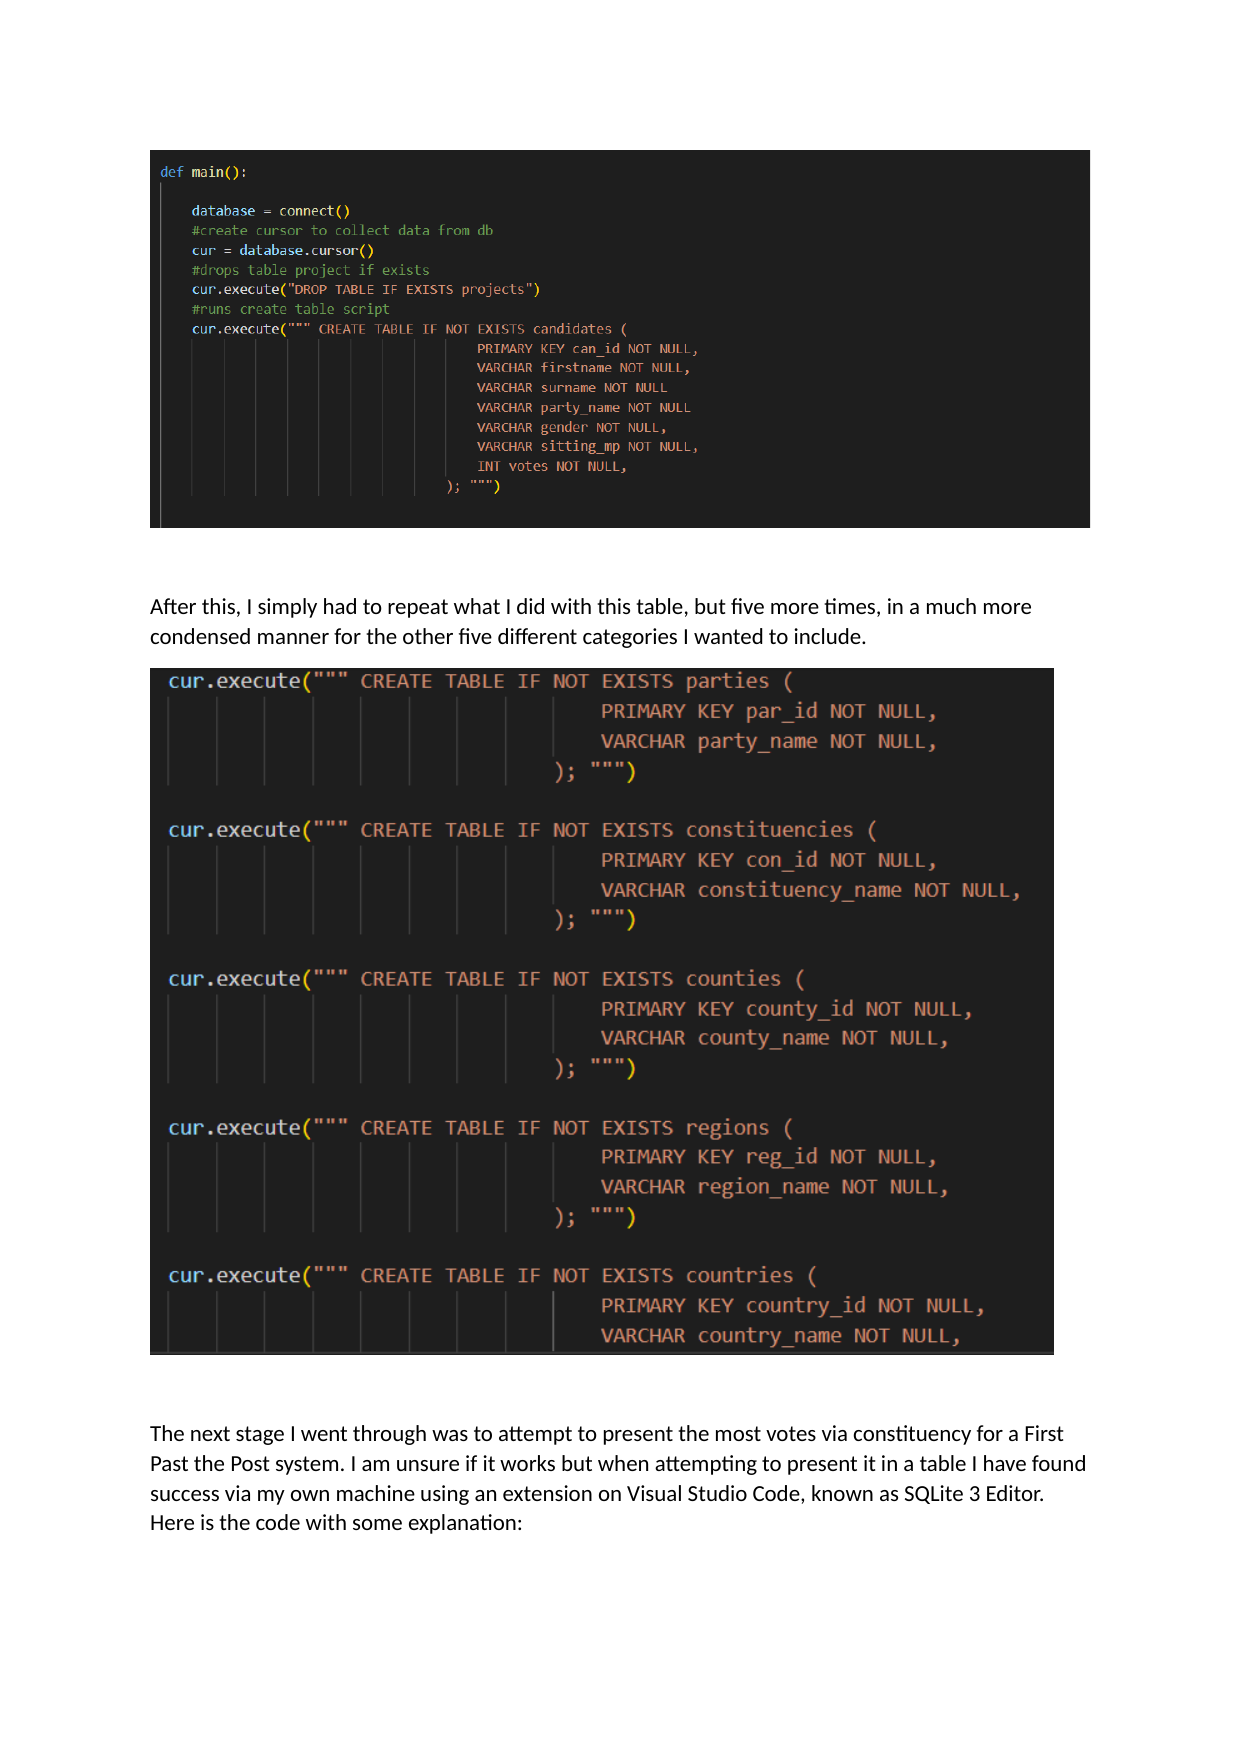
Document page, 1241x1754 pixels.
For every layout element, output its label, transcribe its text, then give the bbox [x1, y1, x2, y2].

text The next stage I went through was to attempt to present the most votes via constituency for a First Past the Post system. I am unsure if it works but when attempting to present it in a table I have found success via my own machine using an extension on Visual Studio Code, known as SQLite 3 Editor. Here is the code with some explanation: [150, 1419, 1090, 1536]
text After this, I simply had to repeat what I did with this table, but five more times, in a much more condensed manner for the other five different categories I wanted to include. [150, 592, 1090, 650]
